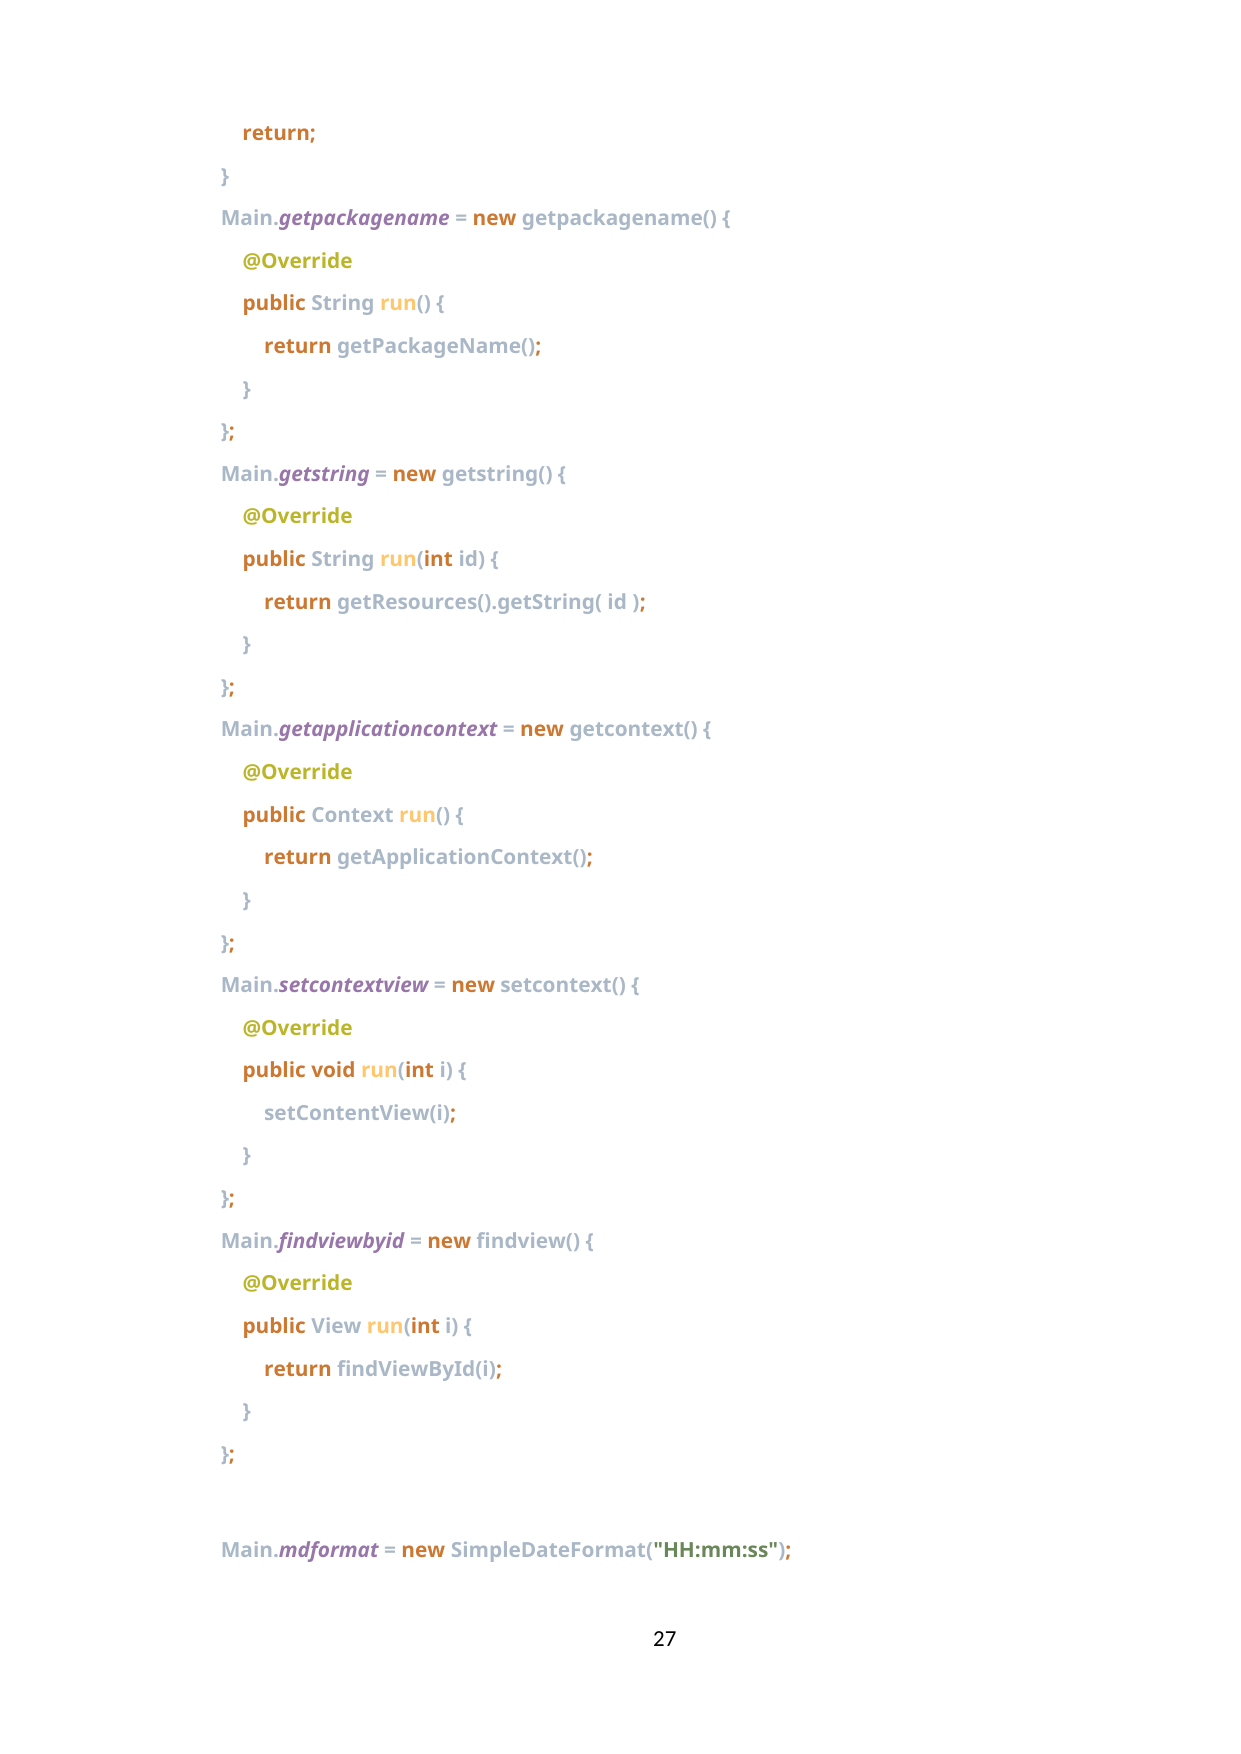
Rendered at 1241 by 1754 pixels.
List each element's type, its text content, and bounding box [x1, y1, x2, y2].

text return; } Main.getpackagename = new getpackagename() { @Override public String run() { return getPackageName(); } }; Main.getstring = new getstring() { @Override public String run(int id) { return getResources().getString( id ); } }; Main.getapplicationcontext = new getcontext() { @Override public Context run() { return getApplicationContext(); } }; Main.setcontextview = new setcontext() { @Override public void run(int i) { setContentView(i); } }; Main.findviewbyid = new findview() { @Override public View run(int i) { return findViewById(i); } }; Main.mdformat = new SimpleDateFormat("HH:mm:ss"); [177, 118, 1152, 1617]
